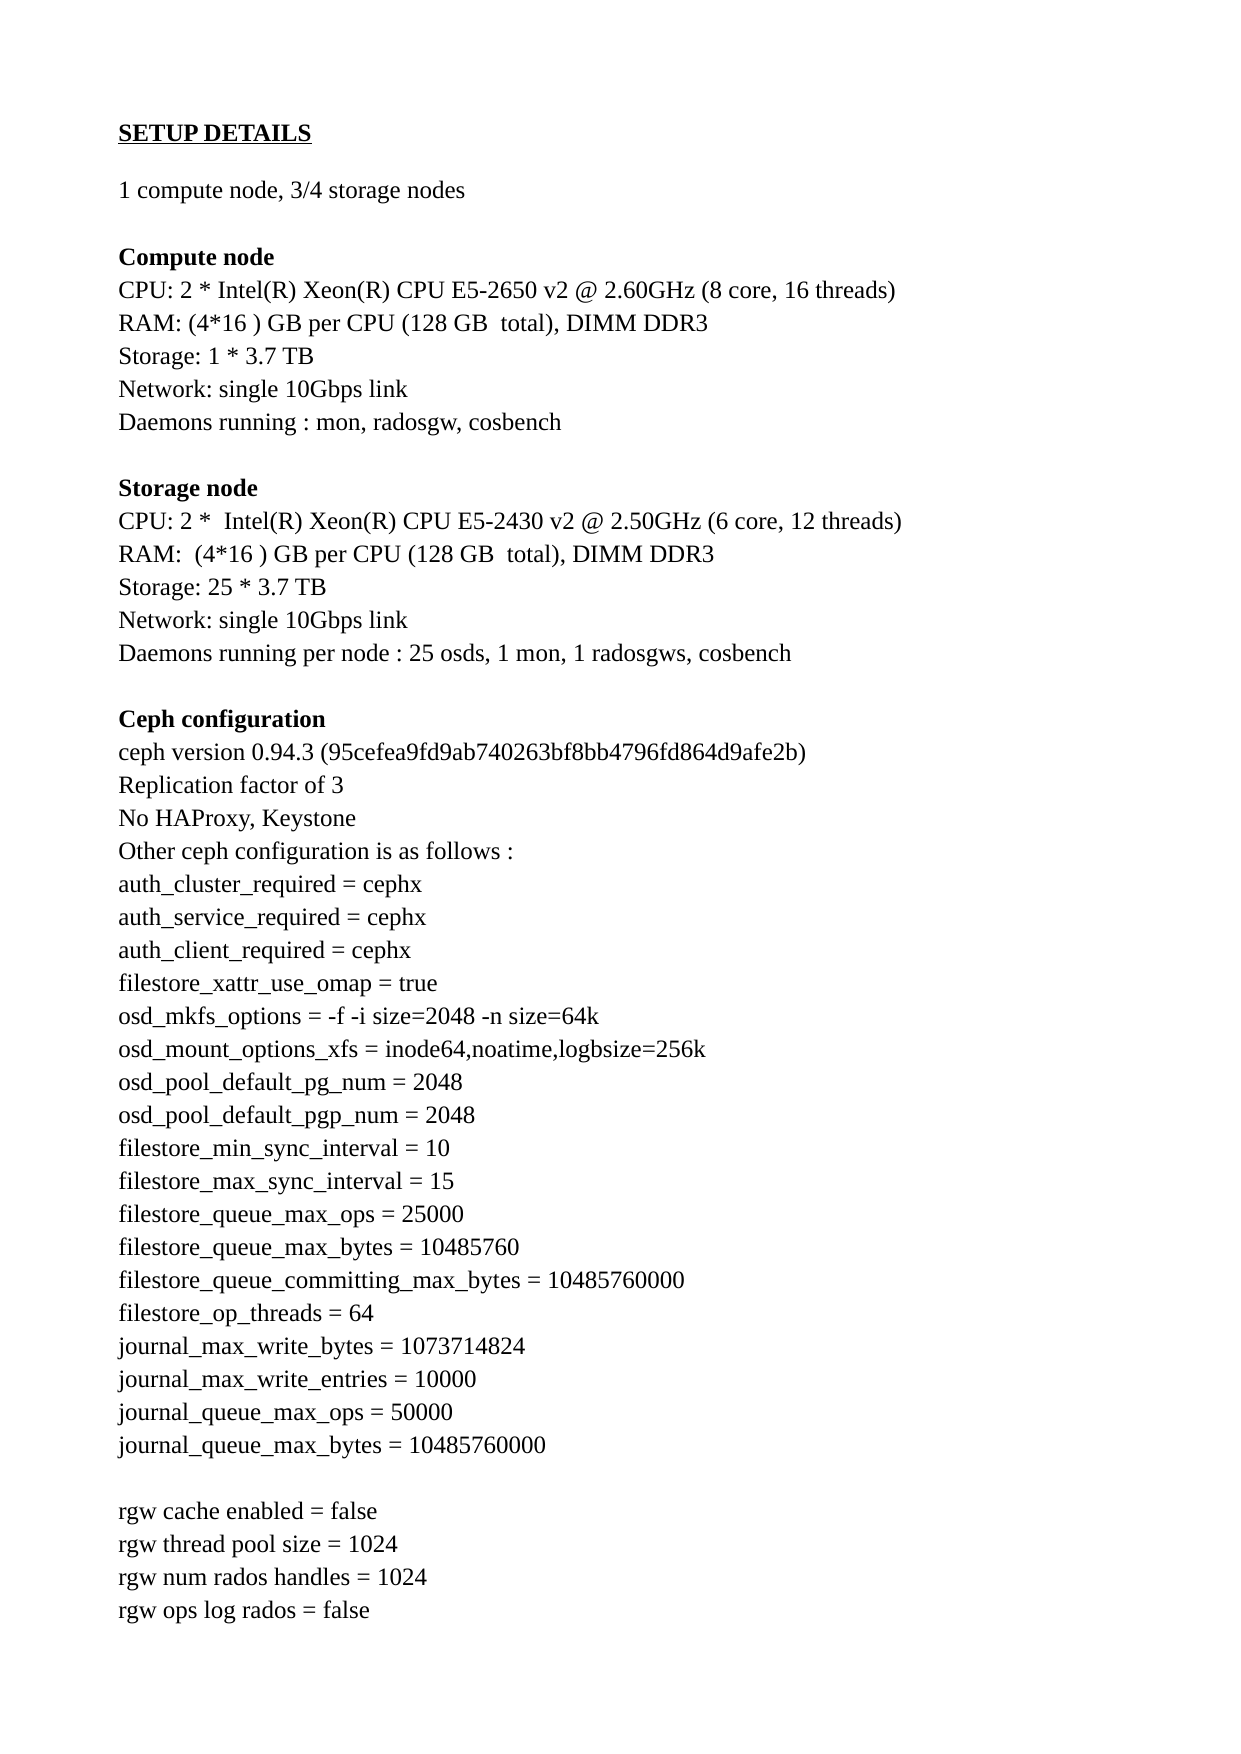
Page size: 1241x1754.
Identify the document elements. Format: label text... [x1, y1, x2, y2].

text auth_cluster_required = cephx [118, 869, 1122, 898]
text rgw cache enabled = false [118, 1496, 1122, 1525]
text journal_max_write_entries = 10000 [118, 1364, 1122, 1393]
text filestore_queue_max_bytes = 10485760 [118, 1232, 1122, 1261]
text journal_queue_max_bytes = 10485760000 [118, 1430, 1122, 1459]
text filestore_op_threads = 64 [118, 1298, 1122, 1327]
text RAM: (4*16 ) GB per CPU (128 GB total), DIMM DDR3 [118, 539, 1122, 568]
text No HAProxy, Keystone [118, 803, 1122, 832]
text filestore_xattr_use_omap = true [118, 968, 1122, 997]
text filestore_min_sync_interval = 10 [118, 1133, 1122, 1162]
text auth_client_required = cephx [118, 935, 1122, 964]
text rgw ops log rados = false [118, 1596, 1122, 1624]
text osd_mkfs_options = -f -i size=2048 -n size=64k [118, 1001, 1122, 1030]
text Storage: 1 * 3.7 TB [118, 341, 1122, 369]
text Daemons running per node : 25 osds, 1 mon, 1 radosgws, cosbench [118, 638, 1122, 667]
text RAM: (4*16 ) GB per CPU (128 GB total), DIMM DDR3 [118, 308, 1122, 336]
text osd_pool_default_pgp_num = 2048 [118, 1100, 1122, 1129]
text Ceph configuration [118, 704, 1122, 733]
text Network: single 10Gbps link [118, 605, 1122, 634]
text auth_service_required = cephx [118, 902, 1122, 931]
text filestore_queue_committing_max_bytes = 10485760000 [118, 1265, 1122, 1294]
text CPU: 2 * Intel(R) Xeon(R) CPU E5-2430 v2 @ 2.50GHz (6 core, 12 threads) [118, 506, 1122, 534]
text filestore_queue_max_ops = 25000 [118, 1199, 1122, 1228]
text osd_mount_options_xfs = inode64,noatime,logbsize=256k [118, 1034, 1122, 1063]
text SETUP DETAILS [118, 118, 1122, 147]
text filestore_max_sync_interval = 15 [118, 1166, 1122, 1195]
text Other ceph configuration is as follows : [118, 836, 1122, 865]
text journal_queue_max_ops = 50000 [118, 1397, 1122, 1426]
text Storage: 25 * 3.7 TB [118, 572, 1122, 601]
text Daemons running : mon, radosgw, cosbench [118, 407, 1122, 436]
text ceph version 0.94.3 (95cefea9fd9ab740263bf8bb4796fd864d9afe2b) [118, 737, 1122, 766]
text Replication factor of 3 [118, 770, 1122, 799]
text CPU: 2 * Intel(R) Xeon(R) CPU E5-2650 v2 @ 2.60GHz (8 core, 16 threads) [118, 275, 1122, 303]
text 1 compute node, 3/4 storage nodes [118, 176, 1122, 204]
text Network: single 10Gbps link [118, 374, 1122, 402]
text journal_max_write_bytes = 1073714824 [118, 1331, 1122, 1360]
text osd_pool_default_pg_num = 2048 [118, 1067, 1122, 1096]
text Storage node [118, 473, 1122, 502]
text rgw num rados handles = 1024 [118, 1562, 1122, 1591]
text rgw thread pool size = 1024 [118, 1529, 1122, 1558]
text Compute node [118, 242, 1122, 270]
